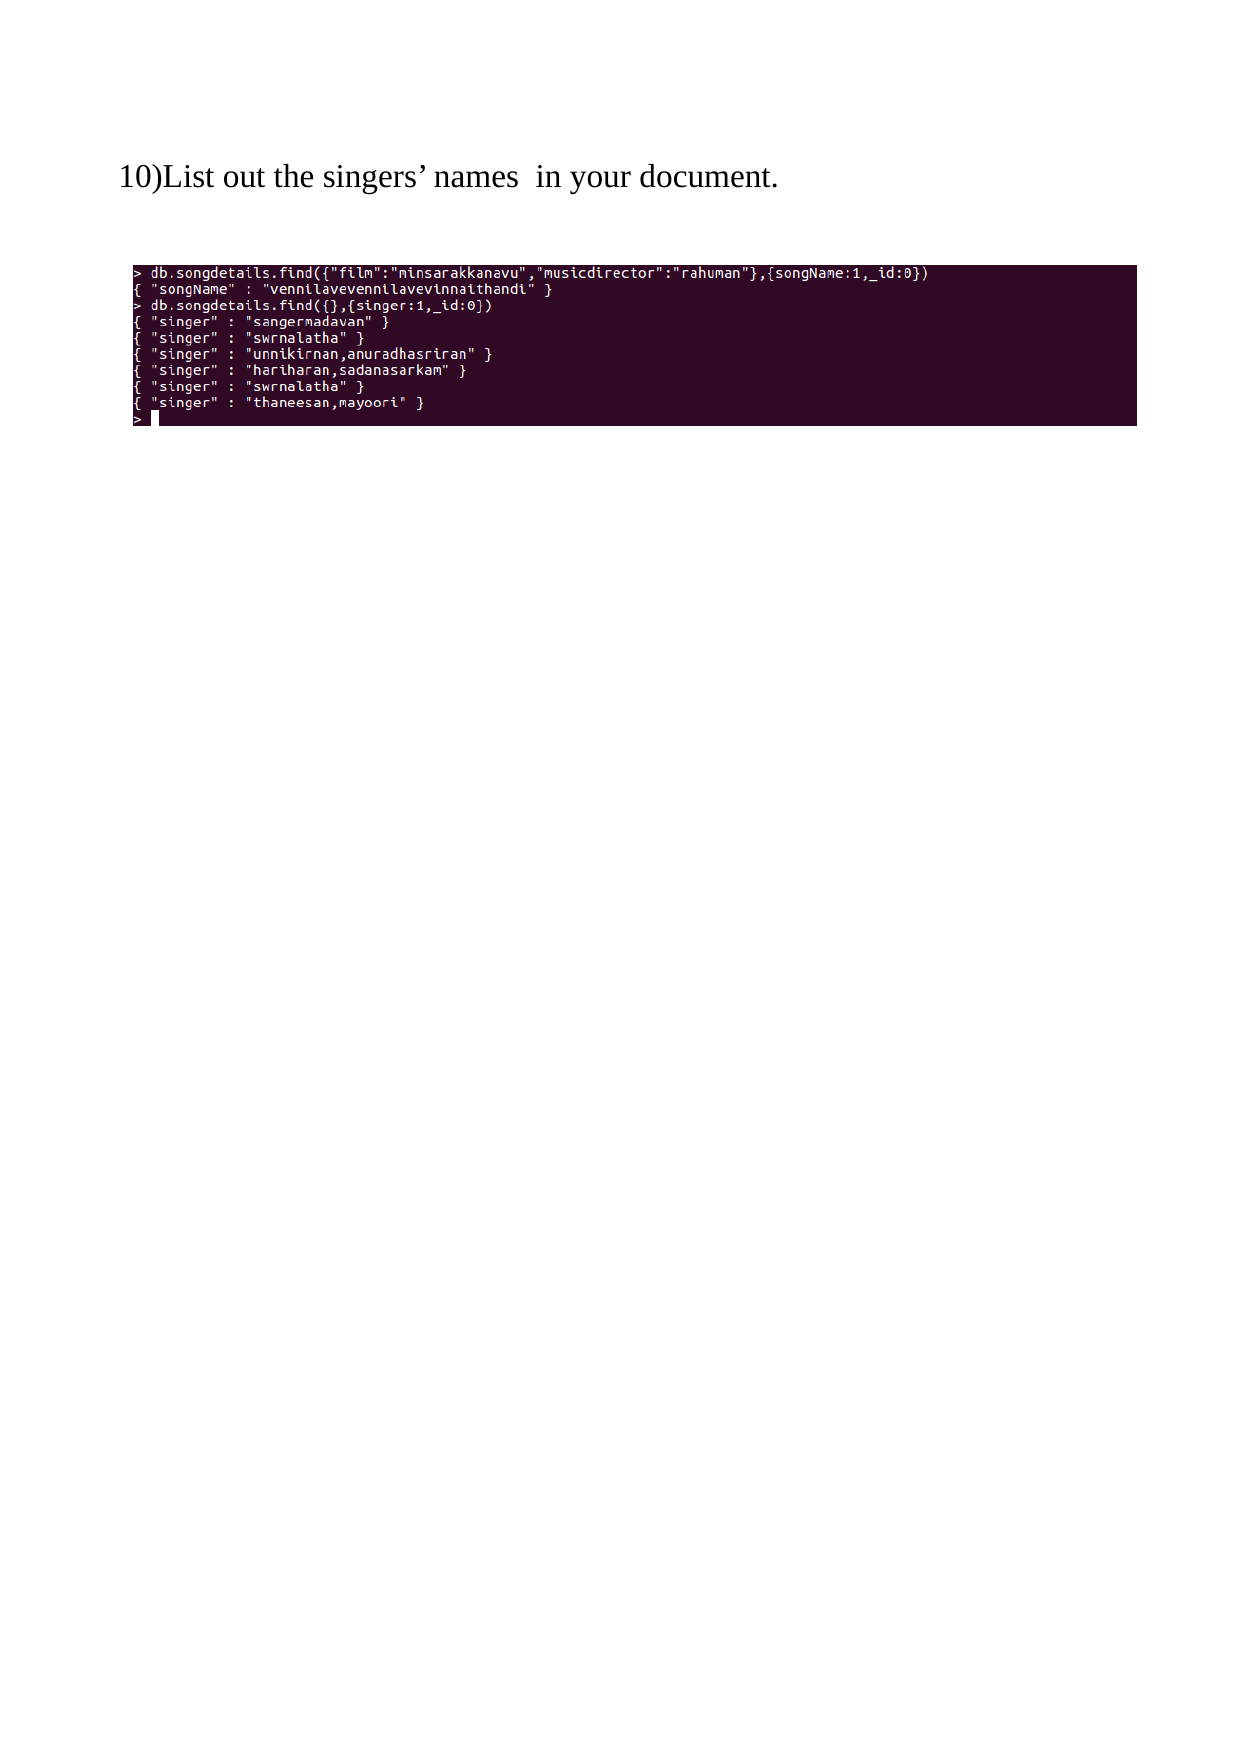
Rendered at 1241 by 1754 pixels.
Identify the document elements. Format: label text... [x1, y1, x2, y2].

picture [133, 265, 1137, 426]
text 10)List out the singers’ names in your document. [118, 156, 1122, 195]
